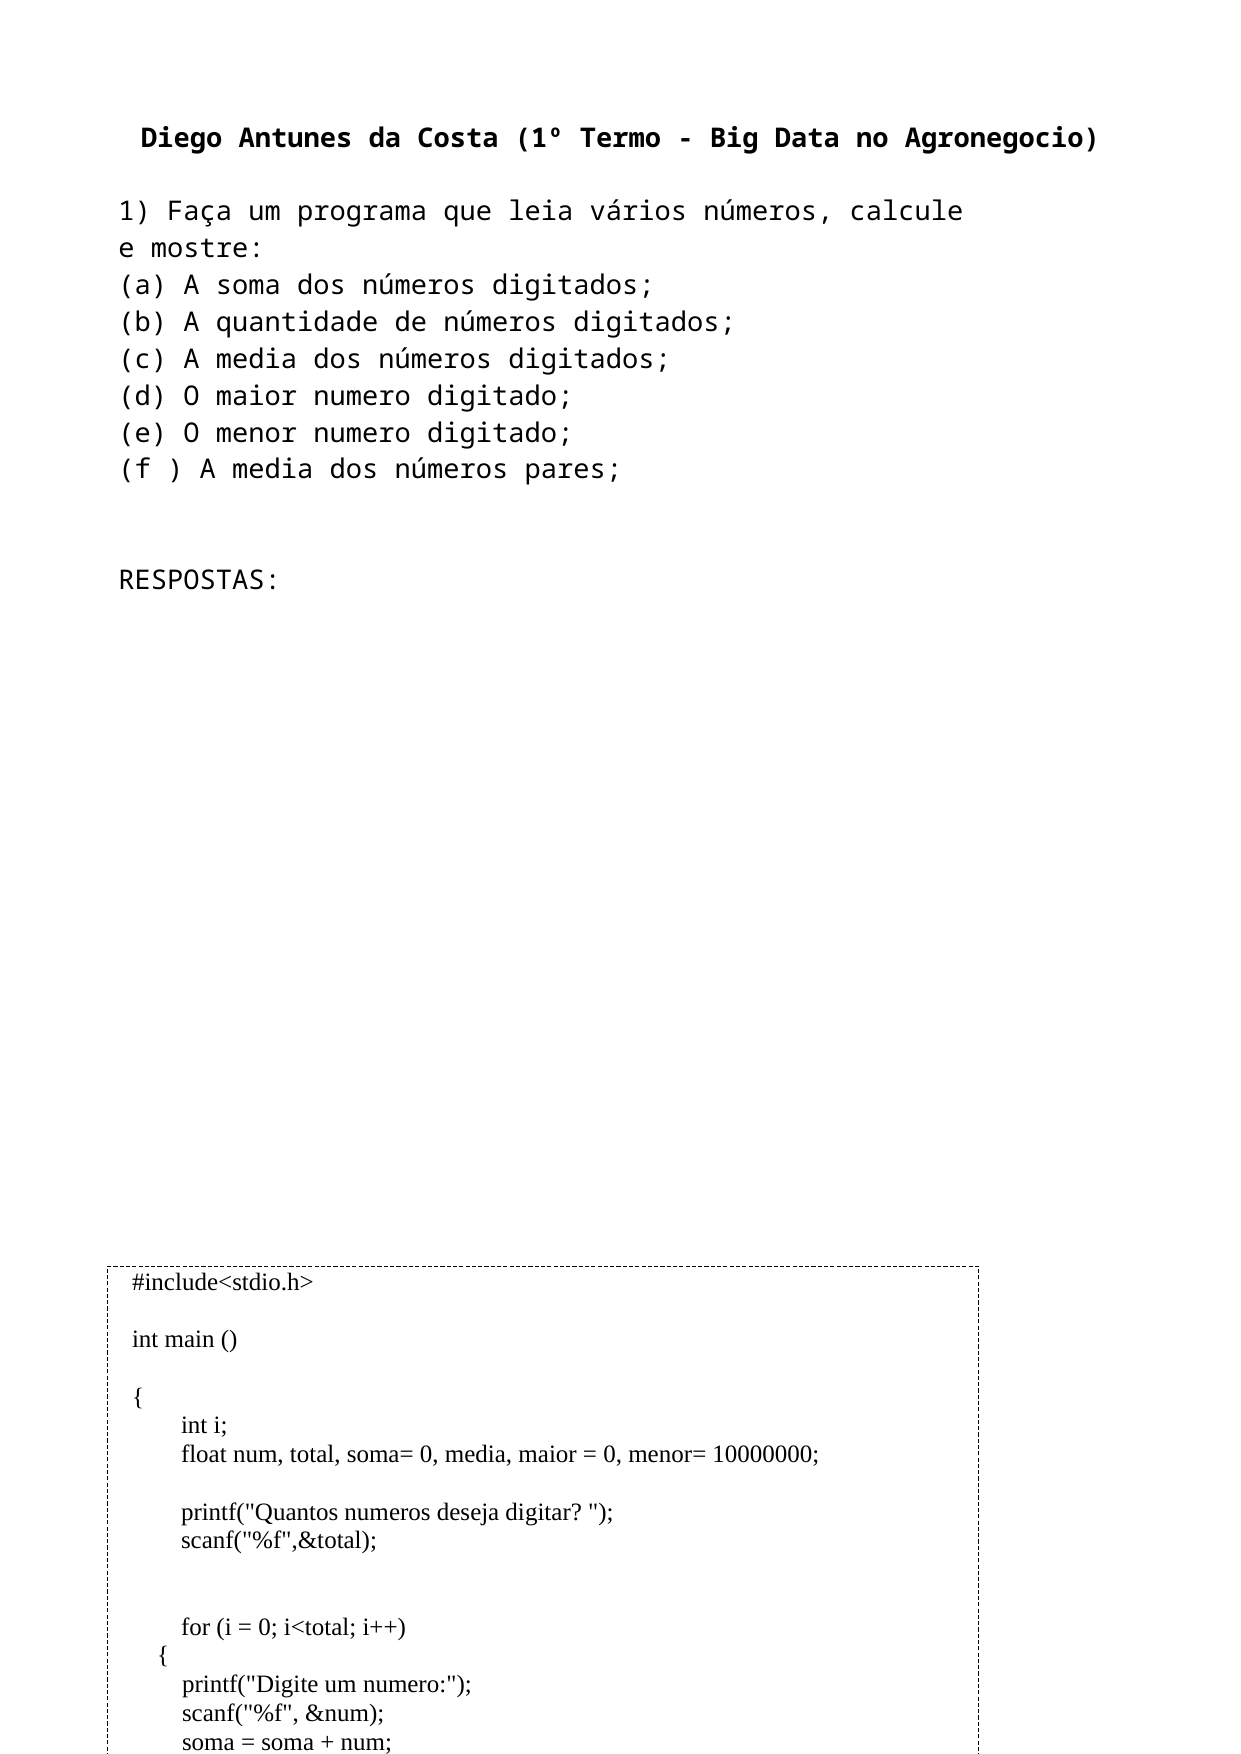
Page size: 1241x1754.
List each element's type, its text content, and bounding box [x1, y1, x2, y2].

text (f ) A media dos números pares; [118, 450, 1122, 487]
text e mostre: [118, 229, 1122, 266]
text 1) Faça um programa que leia vários números, calcule [118, 192, 1122, 229]
text Diego Antunes da Costa (1º Termo - Big Data no Agronegocio) [118, 118, 1122, 155]
text (c) A media dos números digitados; [118, 339, 1122, 376]
text (b) A quantidade de números digitados; [118, 302, 1122, 339]
text (d) O maior numero digitado; [118, 376, 1122, 413]
text RESPOSTAS: [118, 561, 1122, 597]
text (a) A soma dos números digitados; [118, 266, 1122, 302]
text (e) O menor numero digitado; [118, 413, 1122, 450]
